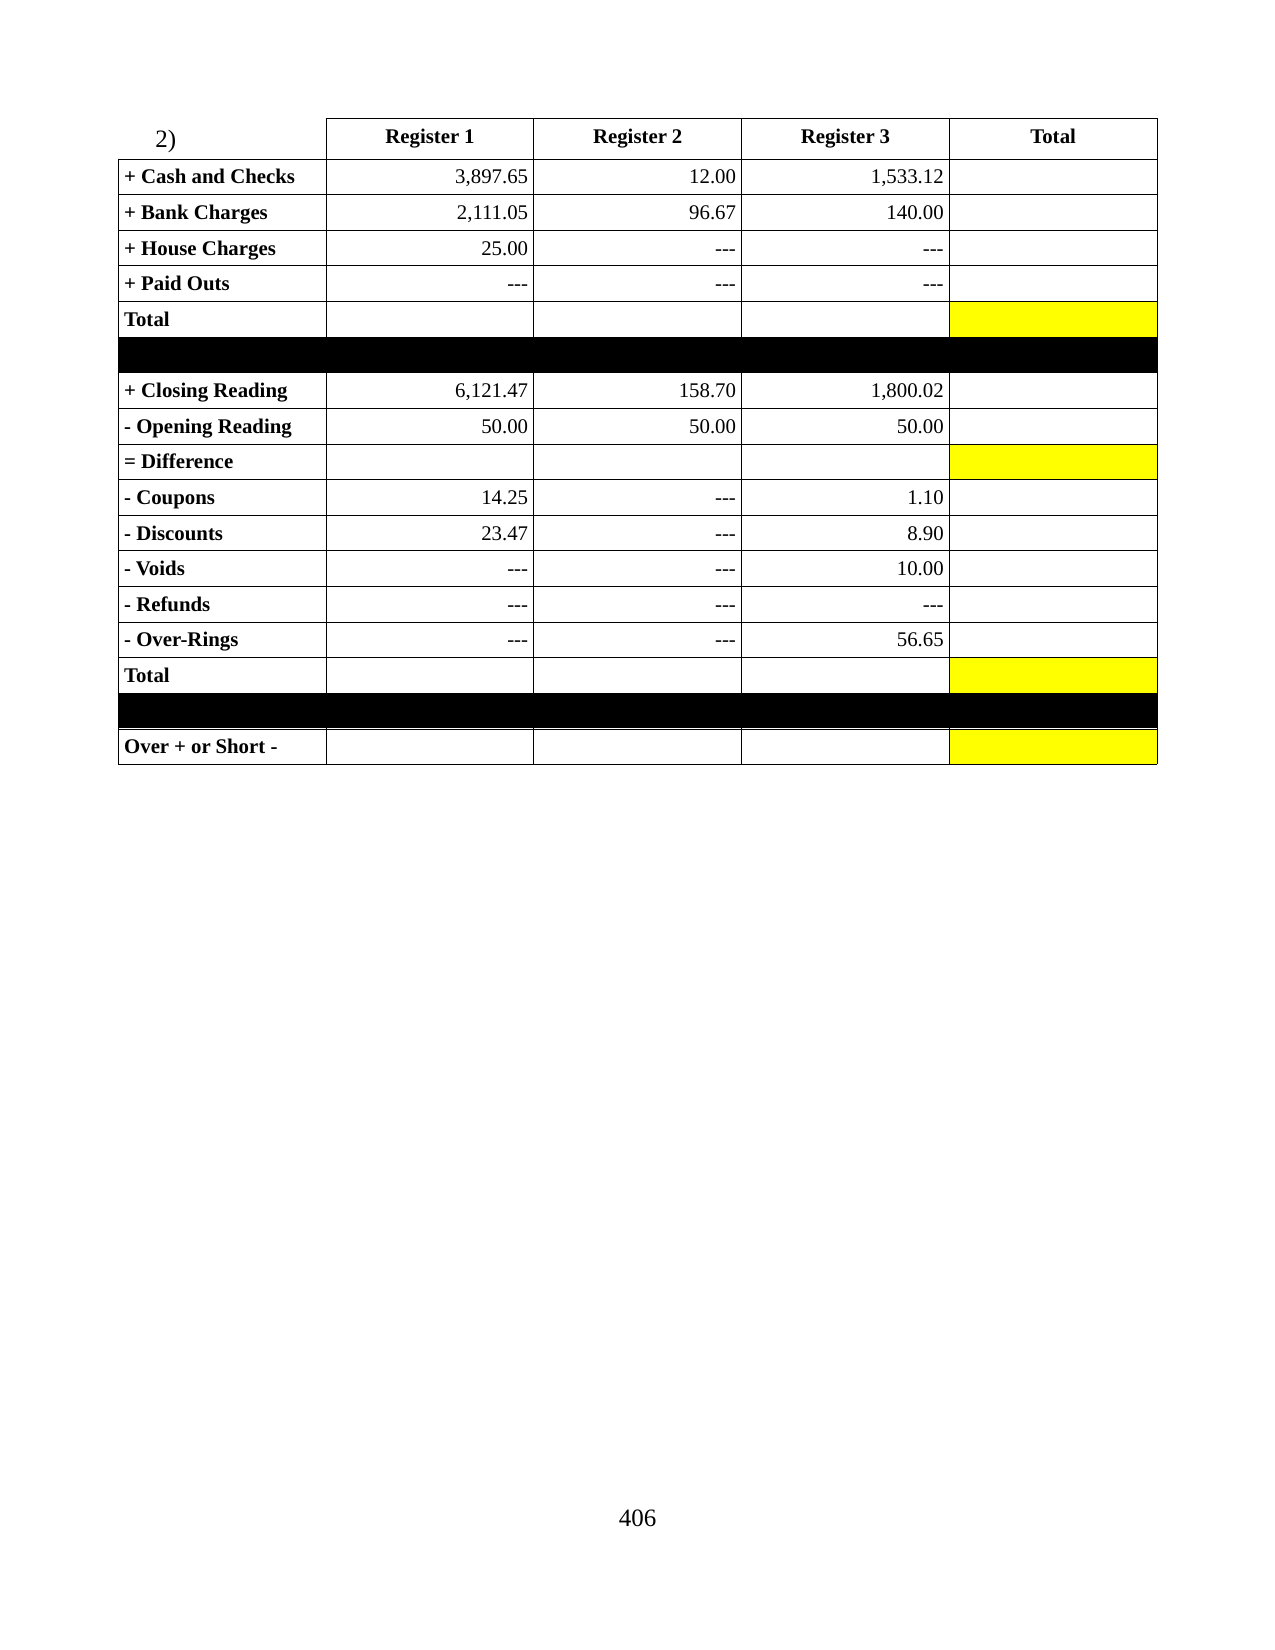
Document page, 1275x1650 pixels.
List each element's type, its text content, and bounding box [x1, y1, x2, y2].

table_cell 1,800.02 [742, 373, 949, 408]
table_cell --- [534, 516, 741, 550]
table_cell [950, 160, 1157, 194]
table_cell + Bank Charges [119, 195, 326, 230]
table_cell --- [534, 587, 741, 622]
table_cell - Opening Reading [119, 409, 326, 443]
table_cell 10.00 [742, 551, 949, 586]
table_cell [950, 266, 1157, 301]
table_cell [742, 445, 949, 479]
table_cell [534, 694, 741, 728]
table_cell [950, 730, 1157, 764]
table_cell [327, 338, 533, 372]
table_cell --- [742, 231, 949, 265]
table_cell [534, 302, 741, 337]
table_cell --- [534, 551, 741, 586]
table_cell [534, 445, 741, 479]
table_cell 96.67 [534, 195, 741, 230]
table_cell [327, 658, 533, 693]
table_cell [950, 587, 1157, 622]
table_cell [950, 231, 1157, 265]
table_cell 25.00 [327, 231, 533, 265]
table_cell 14.25 [327, 480, 533, 515]
table_cell - Voids [119, 551, 326, 586]
table_cell 1.10 [742, 480, 949, 515]
table_cell 12.00 [534, 160, 741, 194]
table_cell 8.90 [742, 516, 949, 550]
table_cell --- [534, 480, 741, 515]
table_cell Total [119, 302, 326, 337]
table_cell [327, 445, 533, 479]
table_cell [534, 730, 741, 764]
table_cell [742, 338, 949, 372]
table_cell --- [534, 623, 741, 657]
table_cell Over + or Short - [119, 730, 326, 764]
table_cell 140.00 [742, 195, 949, 230]
table_cell 50.00 [327, 409, 533, 443]
table_cell [950, 480, 1157, 515]
table_cell 50.00 [534, 409, 741, 443]
table_cell [950, 694, 1157, 728]
table_cell --- [327, 623, 533, 657]
table_cell [742, 694, 949, 728]
table_header 2) [118, 118, 326, 158]
table_cell 6,121.47 [327, 373, 533, 408]
table_cell [742, 658, 949, 693]
table_header Total [950, 119, 1157, 158]
table_cell [950, 551, 1157, 586]
table_cell [119, 338, 326, 372]
table_header Register 3 [742, 119, 949, 158]
table_cell [950, 302, 1157, 337]
table_cell [950, 658, 1157, 693]
table_cell 158.70 [534, 373, 741, 408]
table_cell [119, 694, 326, 728]
table_header Register 1 [327, 119, 533, 158]
table_cell 1,533.12 [742, 160, 949, 194]
table_cell + House Charges [119, 231, 326, 265]
table_cell --- [742, 266, 949, 301]
table_cell [950, 409, 1157, 443]
table_cell [950, 373, 1157, 408]
table_cell - Refunds [119, 587, 326, 622]
table_cell [950, 338, 1157, 372]
table_cell 50.00 [742, 409, 949, 443]
table_cell [950, 516, 1157, 550]
table_cell = Difference [119, 445, 326, 479]
table_cell - Coupons [119, 480, 326, 515]
table_cell [950, 623, 1157, 657]
table_cell 2,111.05 [327, 195, 533, 230]
table_cell [327, 302, 533, 337]
table_cell 23.47 [327, 516, 533, 550]
table_cell [534, 658, 741, 693]
table_cell - Over-Rings [119, 623, 326, 657]
table_cell --- [742, 587, 949, 622]
table_cell --- [534, 266, 741, 301]
table_cell 3,897.65 [327, 160, 533, 194]
table_cell - Discounts [119, 516, 326, 550]
table_cell --- [534, 231, 741, 265]
table_cell 56.65 [742, 623, 949, 657]
table_cell [950, 445, 1157, 479]
table_cell [742, 302, 949, 337]
table_cell Total [119, 658, 326, 693]
table_cell + Cash and Checks [119, 160, 326, 194]
table_cell [534, 338, 741, 372]
table_cell --- [327, 587, 533, 622]
table_cell + Closing Reading [119, 373, 326, 408]
table_cell [742, 730, 949, 764]
table_cell [950, 195, 1157, 230]
table_cell --- [327, 551, 533, 586]
table_cell [327, 730, 533, 764]
table_header Register 2 [534, 119, 741, 158]
table_cell + Paid Outs [119, 266, 326, 301]
table_cell --- [327, 266, 533, 301]
table_cell [327, 694, 533, 728]
